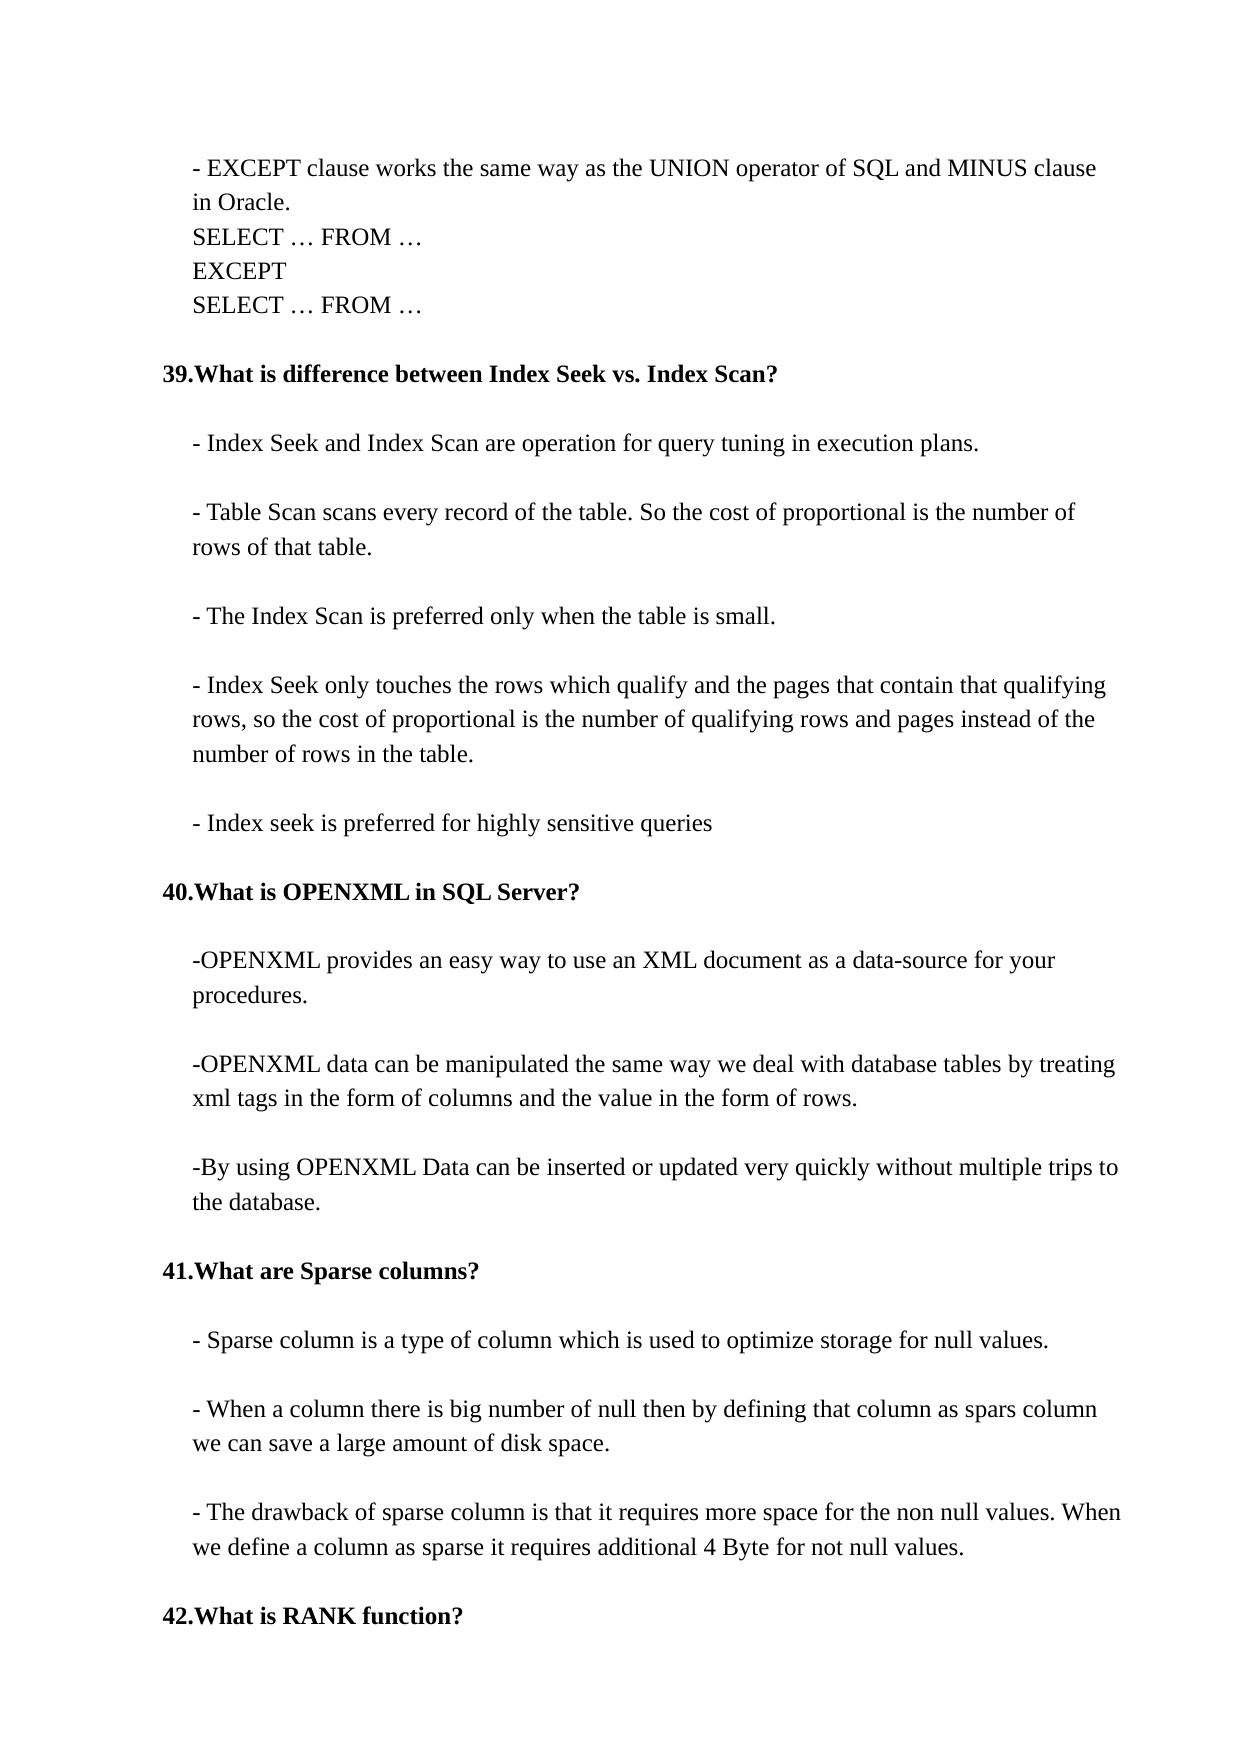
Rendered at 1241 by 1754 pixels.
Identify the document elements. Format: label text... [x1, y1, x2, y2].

text SELECT … FROM … [192, 222, 1122, 250]
text -OPENXML data can be manipulated the same way we deal with database tables by treating xml tags in the form of columns and the value in the form of rows. [192, 1049, 1122, 1112]
text -By using OPENXML Data can be inserted or updated very quickly without multiple trips to the database. [192, 1152, 1122, 1216]
list What are Sparse columns? [162, 1256, 1122, 1285]
list What is difference between Index Seek vs. Index Scan? [162, 359, 1122, 388]
text - The drawback of sparse column is that it requires more space for the non null values. When we define a column as sparse it requires additional 4 Byte for not null values. [192, 1497, 1122, 1561]
text -OPENXML provides an easy way to use an XML document as a data-source for your procedures. [192, 946, 1122, 1009]
list What is RANK function? [162, 1601, 1122, 1629]
text - Table Scan scans every record of the table. So the cost of proportional is the number of rows of that table. [192, 497, 1122, 561]
text - EXCEPT clause works the same way as the UNION operator of SQL and MINUS clause in Oracle. [192, 153, 1122, 216]
list What is OPENXML in SQL Server? [162, 877, 1122, 905]
text EXCEPT [192, 256, 1122, 285]
text - Index seek is preferred for highly sensitive queries [192, 808, 1122, 836]
text - The Index Scan is preferred only when the table is small. [192, 601, 1122, 629]
text SELECT … FROM … [192, 291, 1122, 319]
text - Index Seek and Index Scan are operation for query tuning in execution plans. [192, 428, 1122, 457]
text - Sparse column is a type of column which is used to optimize storage for null values. [192, 1325, 1122, 1354]
text - Index Seek only touches the rows which qualify and the pages that contain that qualifying rows, so the cost of proportional is the number of qualifying rows and pages instead of the number of rows in the table. [192, 670, 1122, 767]
text - When a column there is big number of null then by defining that column as spars column we can save a large amount of disk space. [192, 1394, 1122, 1457]
